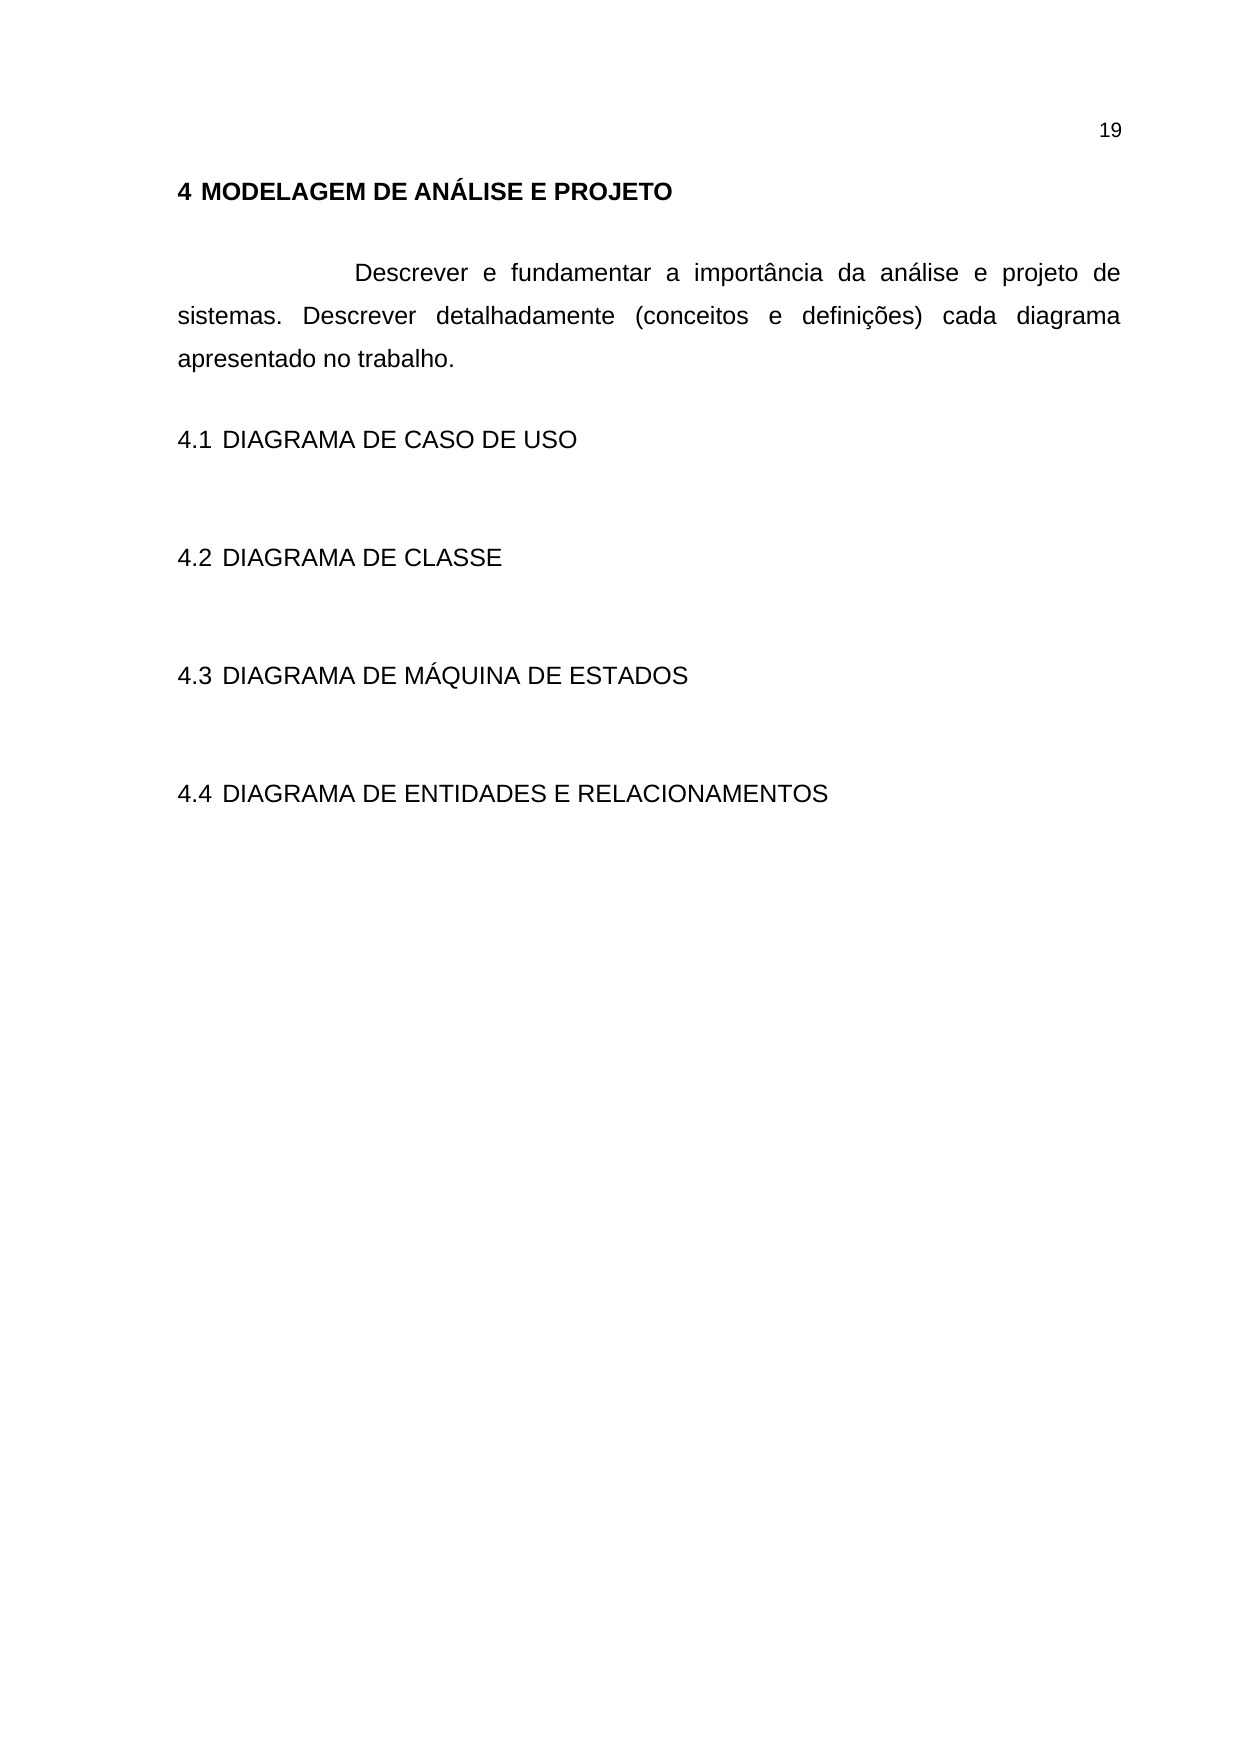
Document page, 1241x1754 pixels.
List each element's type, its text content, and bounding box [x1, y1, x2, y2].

subtitle Diagrama de caso de uso [177, 425, 1122, 453]
subtitle Diagrama de MÁQUINA DE estados [177, 661, 1122, 690]
text Descrever e fundamentar a importância da análise e projeto de sistemas. Descrever detalhadamente (conceitos e definições) cada diagrama apresentado no trabalho. [177, 258, 1122, 373]
subtitle Diagrama de entidades e relacionamentos [177, 779, 1122, 808]
subtitle Diagrama de classe [177, 543, 1122, 572]
subtitle Modelagem de análise e projeto [177, 177, 1122, 206]
